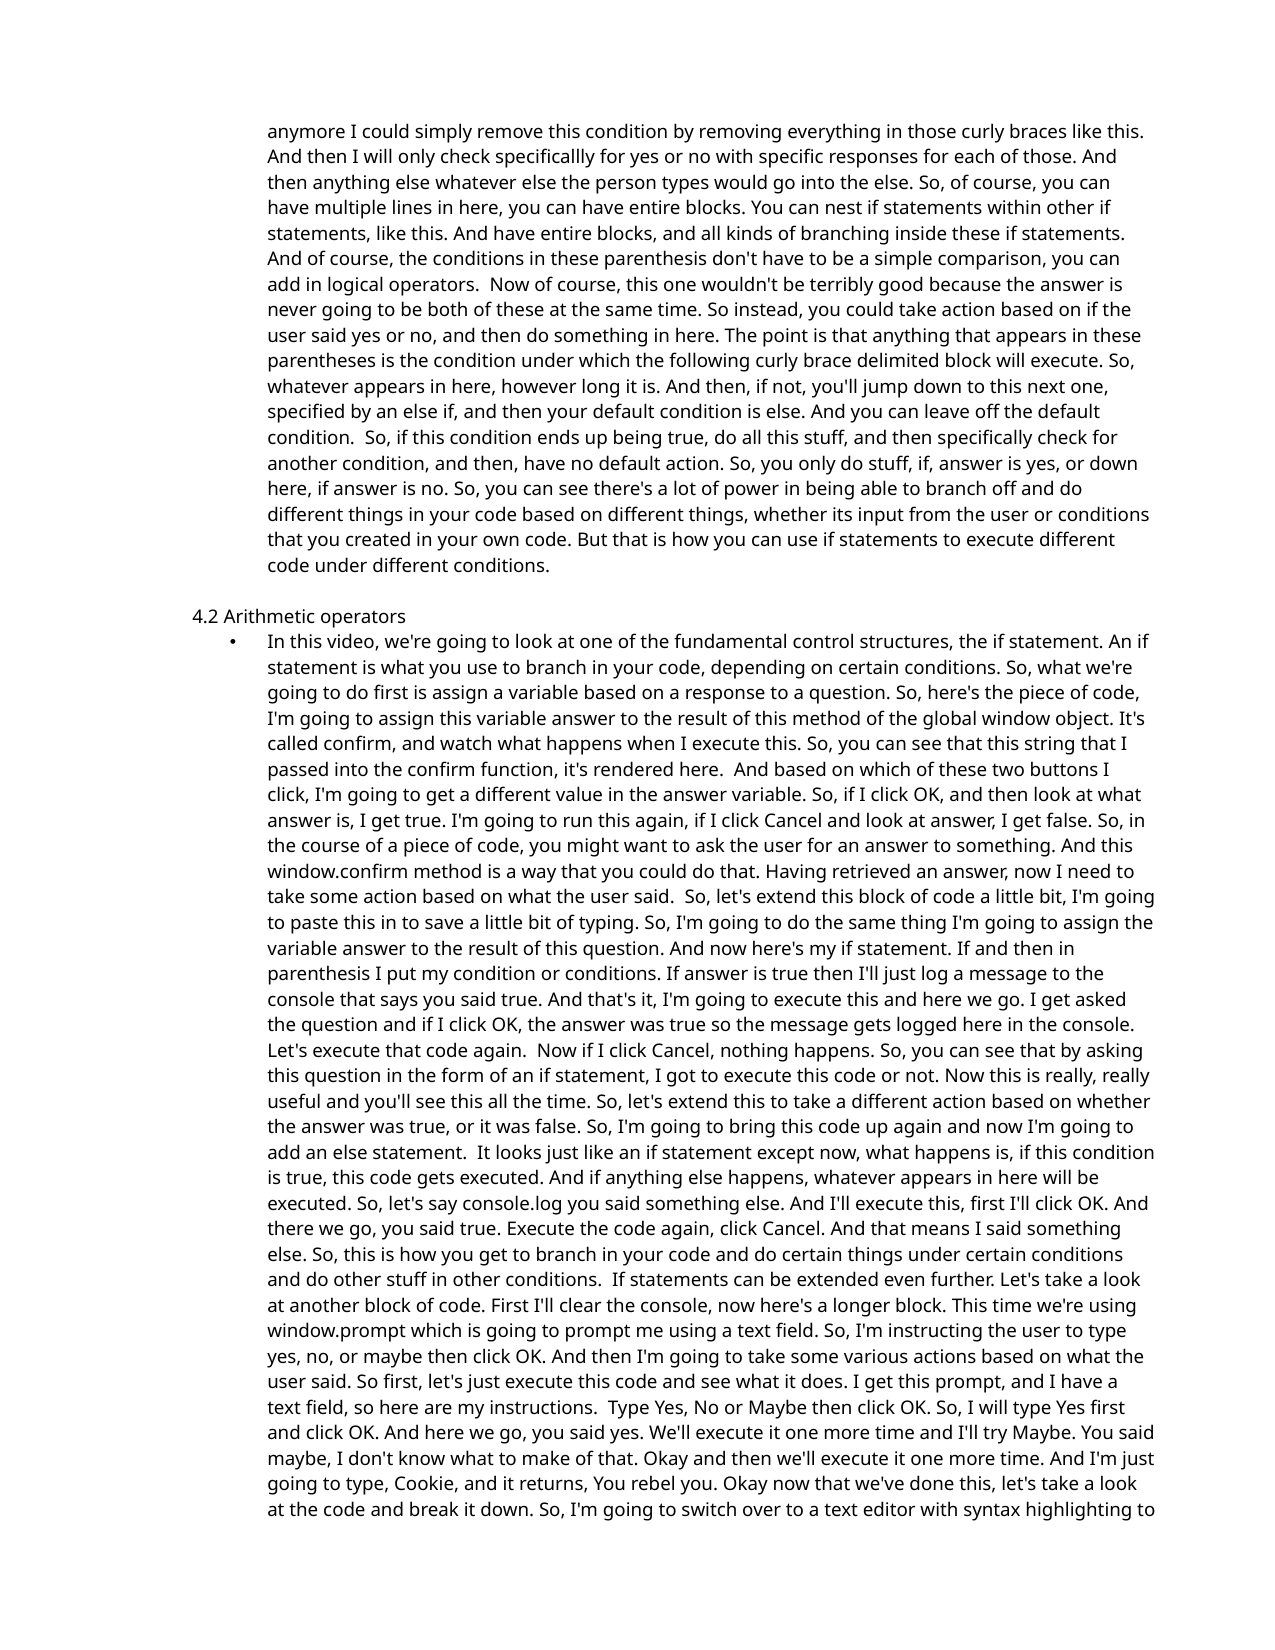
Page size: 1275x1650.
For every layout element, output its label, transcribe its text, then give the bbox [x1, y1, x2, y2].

text 4.2 Arithmetic operators [192, 603, 1157, 628]
list In this video, we're going to look at one of the fundamental control structures, the if statement. An if statement is what you use to branch in your code, depending on certain conditions. So, what we're going to do first is assign a variable based on a response to a question. So, here's the piece of code, I'm going to assign this variable answer to the result of this method of the global window object. It's called confirm, and watch what happens when I execute this. So, you can see that this string that I passed into the confirm function, it's rendered here. And based on which of these two buttons I click, I'm going to get a different value in the answer variable. So, if I click OK, and then look at what answer is, I get true. I'm going to run this again, if I click Cancel and look at answer, I get false. So, in the course of a piece of code, you might want to ask the user for an answer to something. And this window.confirm method is a way that you could do that. Having retrieved an answer, now I need to take some action based on what the user said. So, let's extend this block of code a little bit, I'm going to paste this in to save a little bit of typing. So, I'm going to do the same thing I'm going to assign the variable answer to the result of this question. And now here's my if statement. If and then in parenthesis I put my condition or conditions. If answer is true then I'll just log a message to the console that says you said true. And that's it, I'm going to execute this and here we go. I get asked the question and if I click OK, the answer was true so the message gets logged here in the console. Let's execute that code again. Now if I click Cancel, nothing happens. So, you can see that by asking this question in the form of an if statement, I got to execute this code or not. Now this is really, really useful and you'll see this all the time. So, let's extend this to take a different action based on whether the answer was true, or it was false. So, I'm going to bring this code up again and now I'm going to add an else statement. It looks just like an if statement except now, what happens is, if this condition is true, this code gets executed. And if anything else happens, whatever appears in here will be executed. So, let's say console.log you said something else. And I'll execute this, first I'll click OK. And there we go, you said true. Execute the code again, click Cancel. And that means I said something else. So, this is how you get to branch in your code and do certain things under certain conditions and do other stuff in other conditions. If statements can be extended even further. Let's take a look at another block of code. First I'll clear the console, now here's a longer block. This time we're using window.prompt which is going to prompt me using a text field. So, I'm instructing the user to type yes, no, or maybe then click OK. And then I'm going to take some various actions based on what the user said. So first, let's just execute this code and see what it does. I get this prompt, and I have a text field, so here are my instructions. Type Yes, No or Maybe then click OK. So, I will type Yes first and click OK. And here we go, you said yes. We'll execute it one more time and I'll try Maybe. You said maybe, I don't know what to make of that. Okay and then we'll execute it one more time. And I'm just going to type, Cookie, and it returns, You rebel you. Okay now that we've done this, let's take a look at the code and break it down. So, I'm going to switch over to a text editor with syntax highlighting to [229, 628, 1157, 1522]
list anymore I could simply remove this condition by removing everything in those curly braces like this. And then I will only check specificallly for yes or no with specific responses for each of those. And then anything else whatever else the person types would go into the else. So, of course, you can have multiple lines in here, you can have entire blocks. You can nest if statements within other if statements, like this. And have entire blocks, and all kinds of branching inside these if statements. And of course, the conditions in these parenthesis don't have to be a simple comparison, you can add in logical operators. Now of course, this one wouldn't be terribly good because the answer is never going to be both of these at the same time. So instead, you could take action based on if the user said yes or no, and then do something in here. The point is that anything that appears in these parentheses is the condition under which the following curly brace delimited block will execute. So, whatever appears in here, however long it is. And then, if not, you'll jump down to this next one, specified by an else if, and then your default condition is else. And you can leave off the default condition. So, if this condition ends up being true, do all this stuff, and then specifically check for another condition, and then, have no default action. So, you only do stuff, if, answer is yes, or down here, if answer is no. So, you can see there's a lot of power in being able to branch off and do different things in your code based on different things, whether its input from the user or conditions that you created in your own code. But that is how you can use if statements to execute different code under different conditions. [229, 118, 1157, 603]
